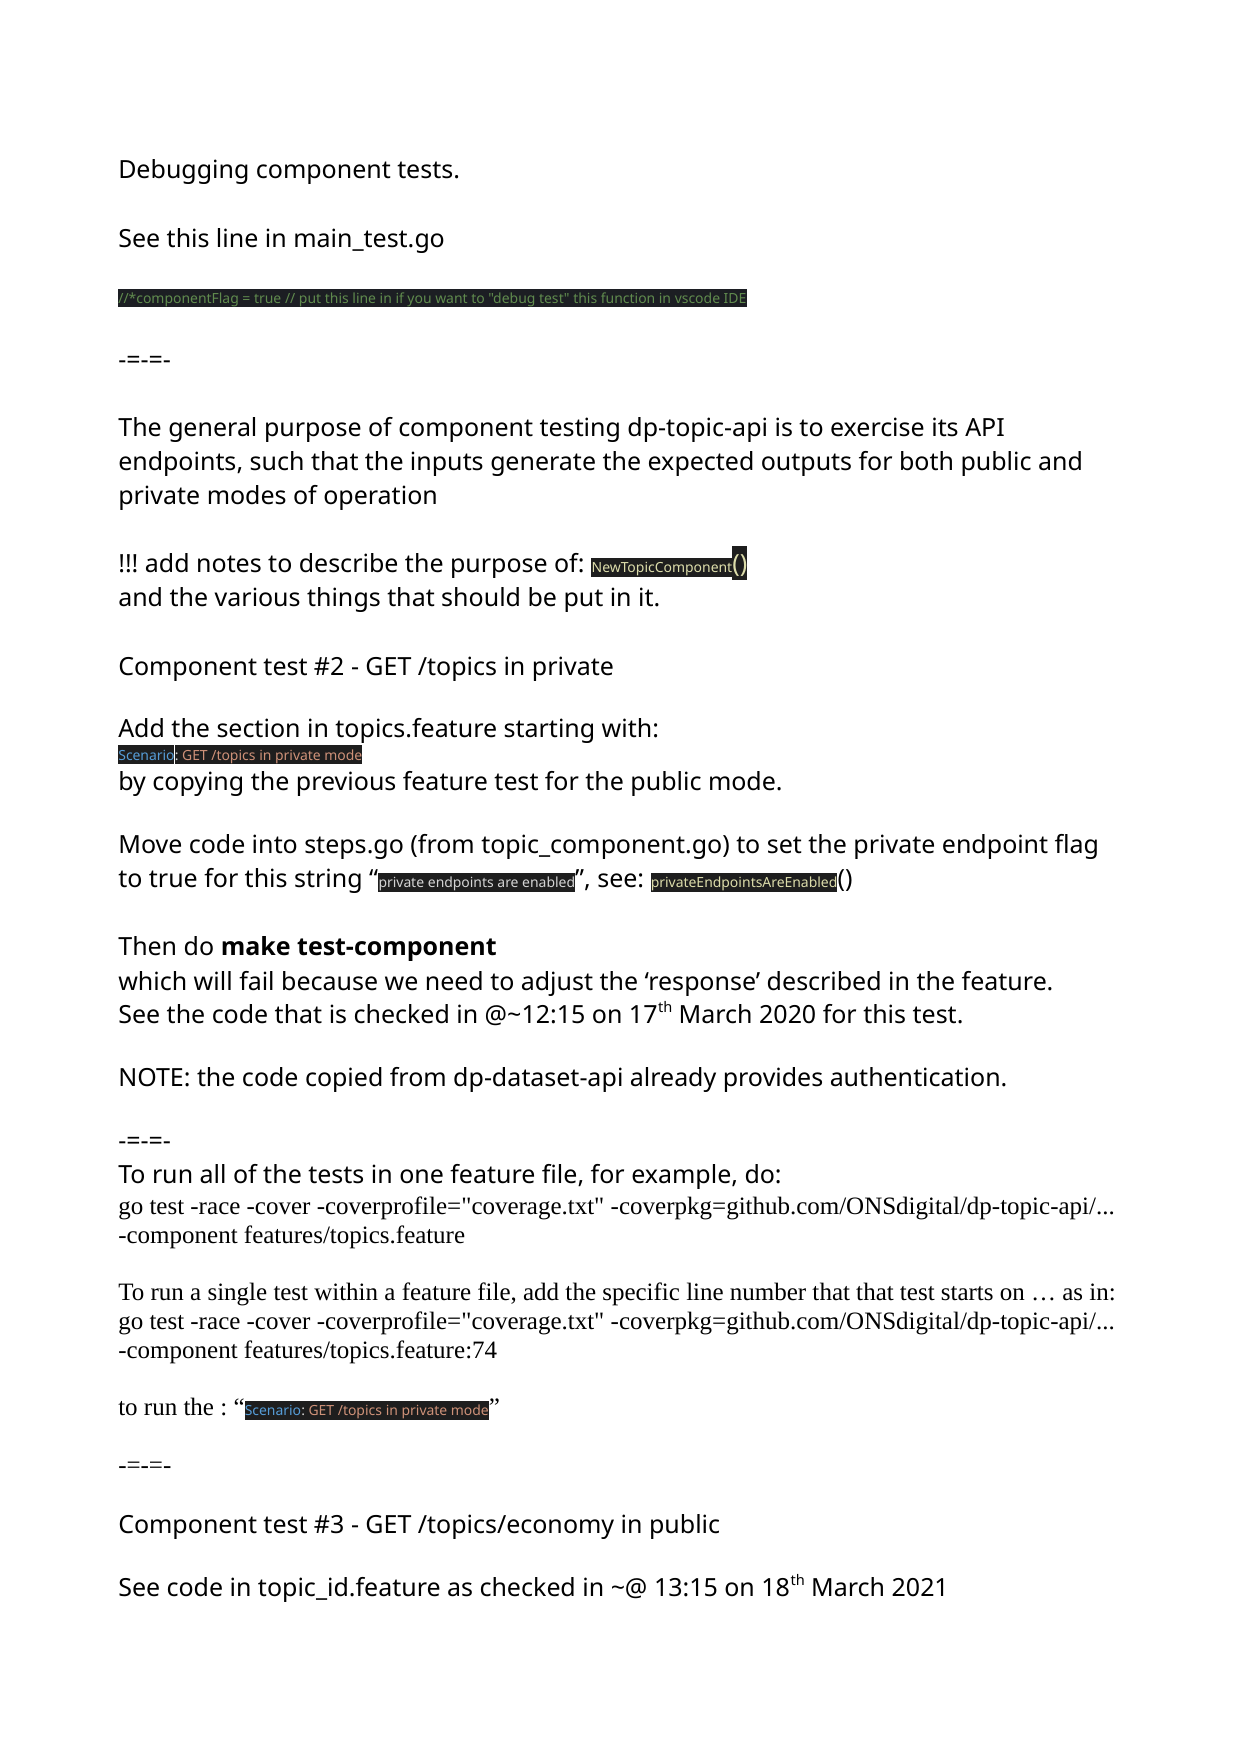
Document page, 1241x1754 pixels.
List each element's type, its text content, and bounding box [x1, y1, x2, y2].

text To run a single test within a feature file, add the specific line number that that test starts on … as in: [118, 1277, 1122, 1306]
text Then do make test-component [118, 929, 1122, 963]
text which will fail because we need to adjust the ‘response’ described in the feature. [118, 963, 1122, 997]
text by copying the previous feature test for the public mode. [118, 764, 1122, 798]
text go test -race -cover -coverprofile="coverage.txt" -coverpkg=github.com/ONSdigital/dp-topic-api/... -component features/topics.feature [118, 1191, 1122, 1248]
text Debugging component tests. [118, 152, 1122, 186]
text To run all of the tests in one feature file, for example, do: [118, 1157, 1122, 1191]
text //*componentFlag = true // put this line in if you want to "debug test" this function in vscode IDE [118, 288, 1122, 307]
text Scenario: GET /topics in private mode [118, 745, 1122, 764]
text The general purpose of component testing dp-topic-api is to exercise its API endpoints, such that the inputs generate the expected outputs for both public and private modes of operation [118, 410, 1122, 512]
text and the various things that should be put in it. [118, 580, 1122, 614]
text NOTE: the code copied from dp-dataset-api already provides authentication. [118, 1060, 1122, 1094]
text -=-=- [118, 1450, 1122, 1478]
text !!! add notes to describe the purpose of: NewTopicComponent() [118, 546, 1122, 580]
text Move code into steps.go (from topic_component.go) to set the private endpoint flag to true for this string “private endpoints are enabled”, see: privateEndpointsAreEnabled() [118, 827, 1122, 895]
text See the code that is checked in @~12:15 on 17th March 2020 for this test. [118, 997, 1122, 1031]
text See this line in main_test.go [118, 220, 1122, 254]
text Component test #3 - GET /topics/economy in public [118, 1507, 1122, 1541]
text Add the section in topics.feature starting with: [118, 711, 1122, 745]
text go test -race -cover -coverprofile="coverage.txt" -coverpkg=github.com/ONSdigital/dp-topic-api/... -component features/topics.feature:74 [118, 1306, 1122, 1363]
text to run the : “Scenario: GET /topics in private mode” [118, 1392, 1122, 1421]
text -=-=- [118, 1123, 1122, 1157]
text Component test #2 - GET /topics in private [118, 648, 1122, 682]
text -=-=- [118, 342, 1122, 376]
text See code in topic_id.feature as checked in ~@ 13:15 on 18th March 2021 [118, 1570, 1122, 1604]
